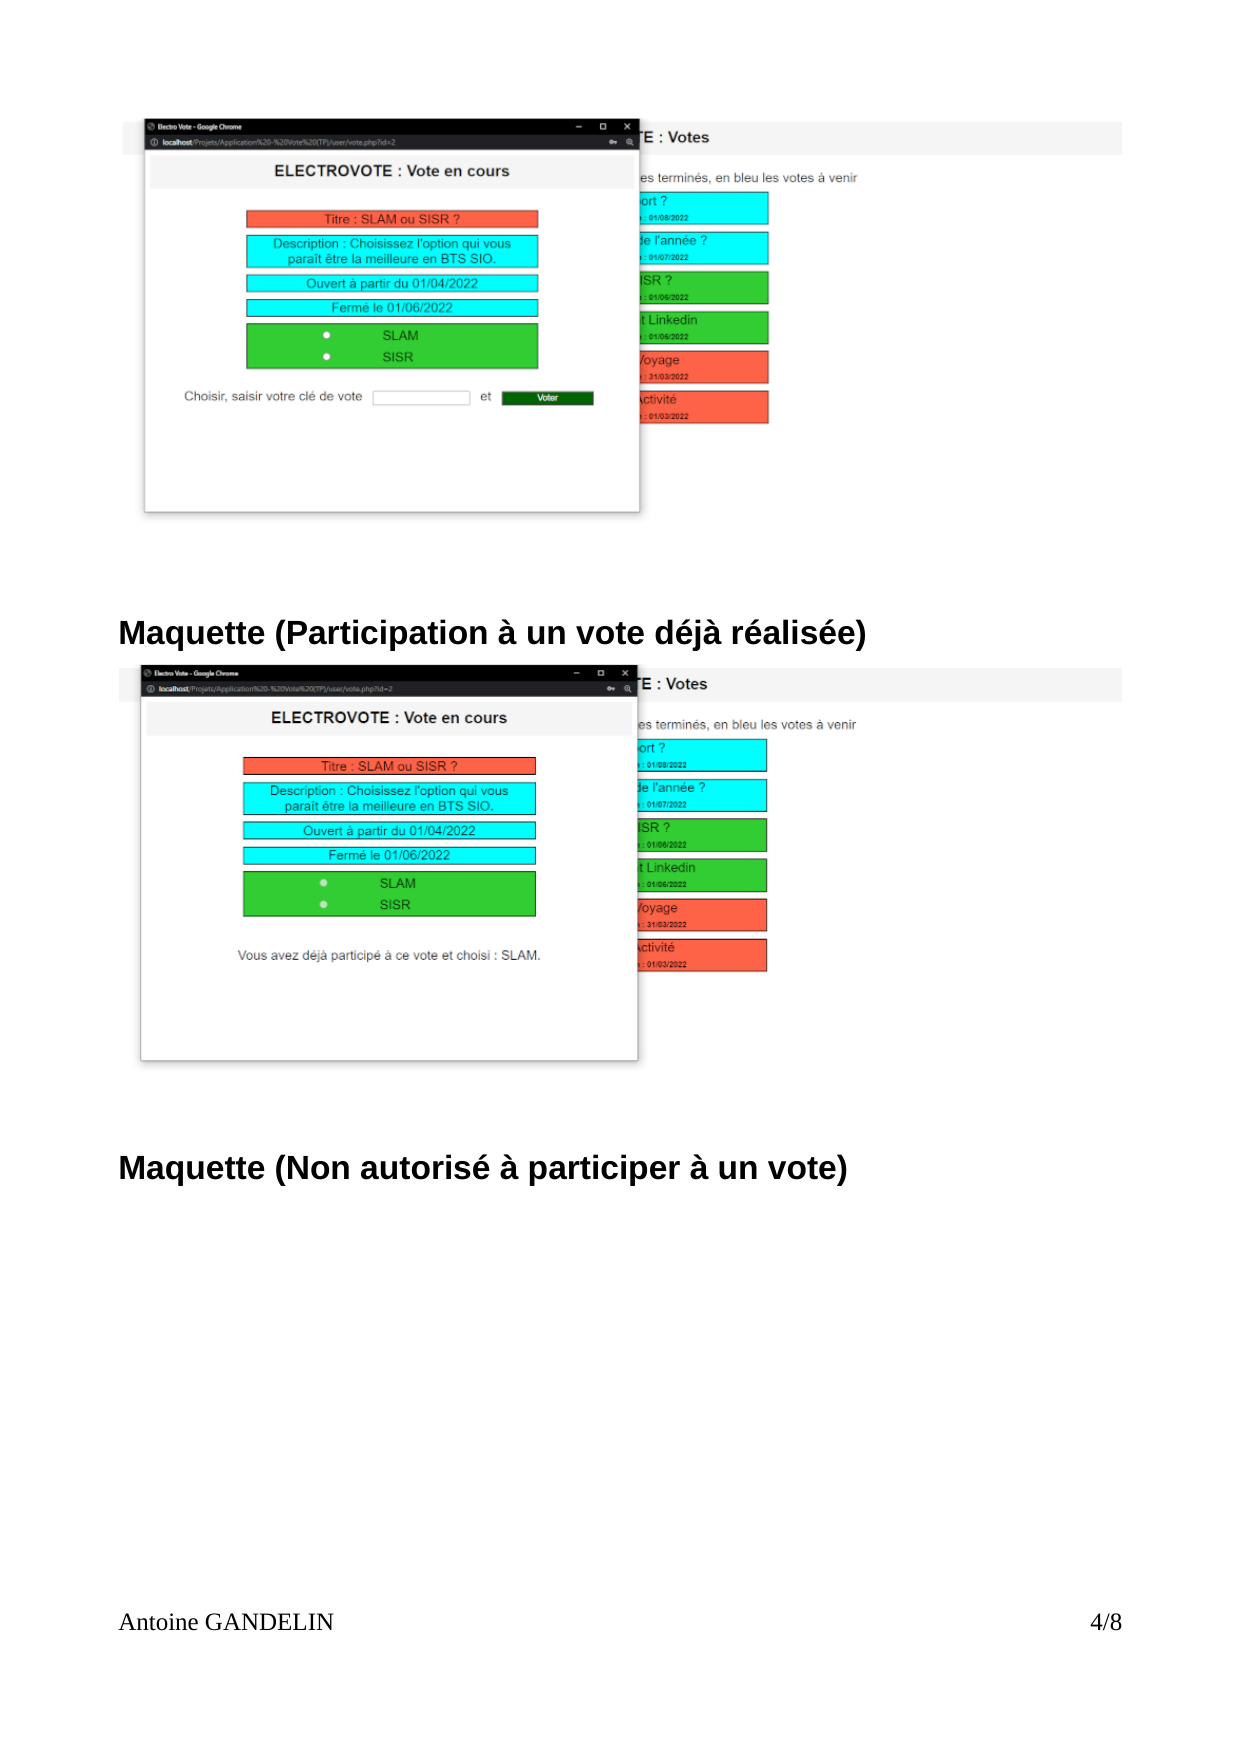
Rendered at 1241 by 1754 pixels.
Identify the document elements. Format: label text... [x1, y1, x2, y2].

picture [118, 118, 1123, 538]
subtitle Maquette (Non autorisé à participer à un vote) [118, 1148, 1122, 1187]
subtitle Maquette (Participation à un vote déjà réalisée) [118, 613, 1122, 652]
picture [118, 664, 1123, 1073]
